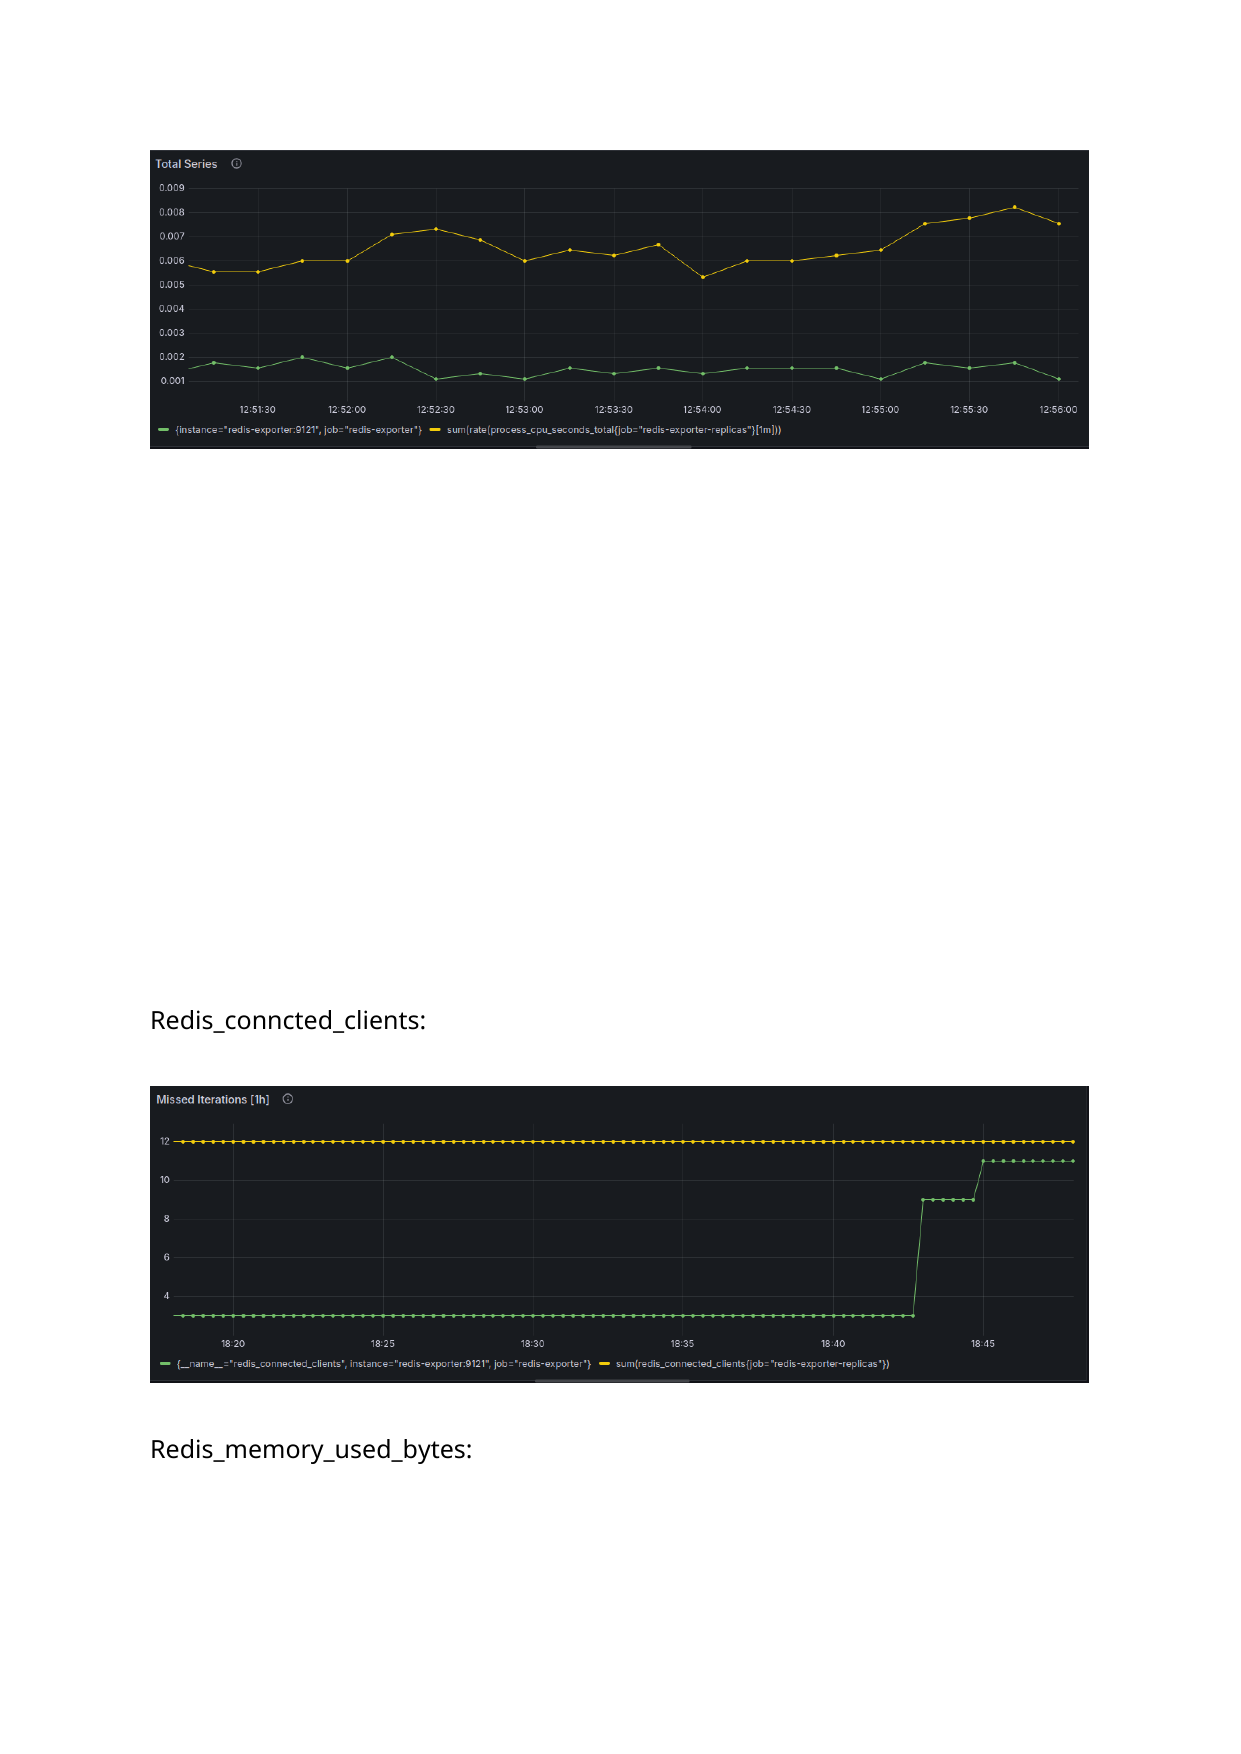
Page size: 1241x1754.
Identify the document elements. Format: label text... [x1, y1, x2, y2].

text Redis_conncted_clients: [150, 1003, 1090, 1037]
text Redis_memory_used_bytes: [150, 1432, 1090, 1466]
